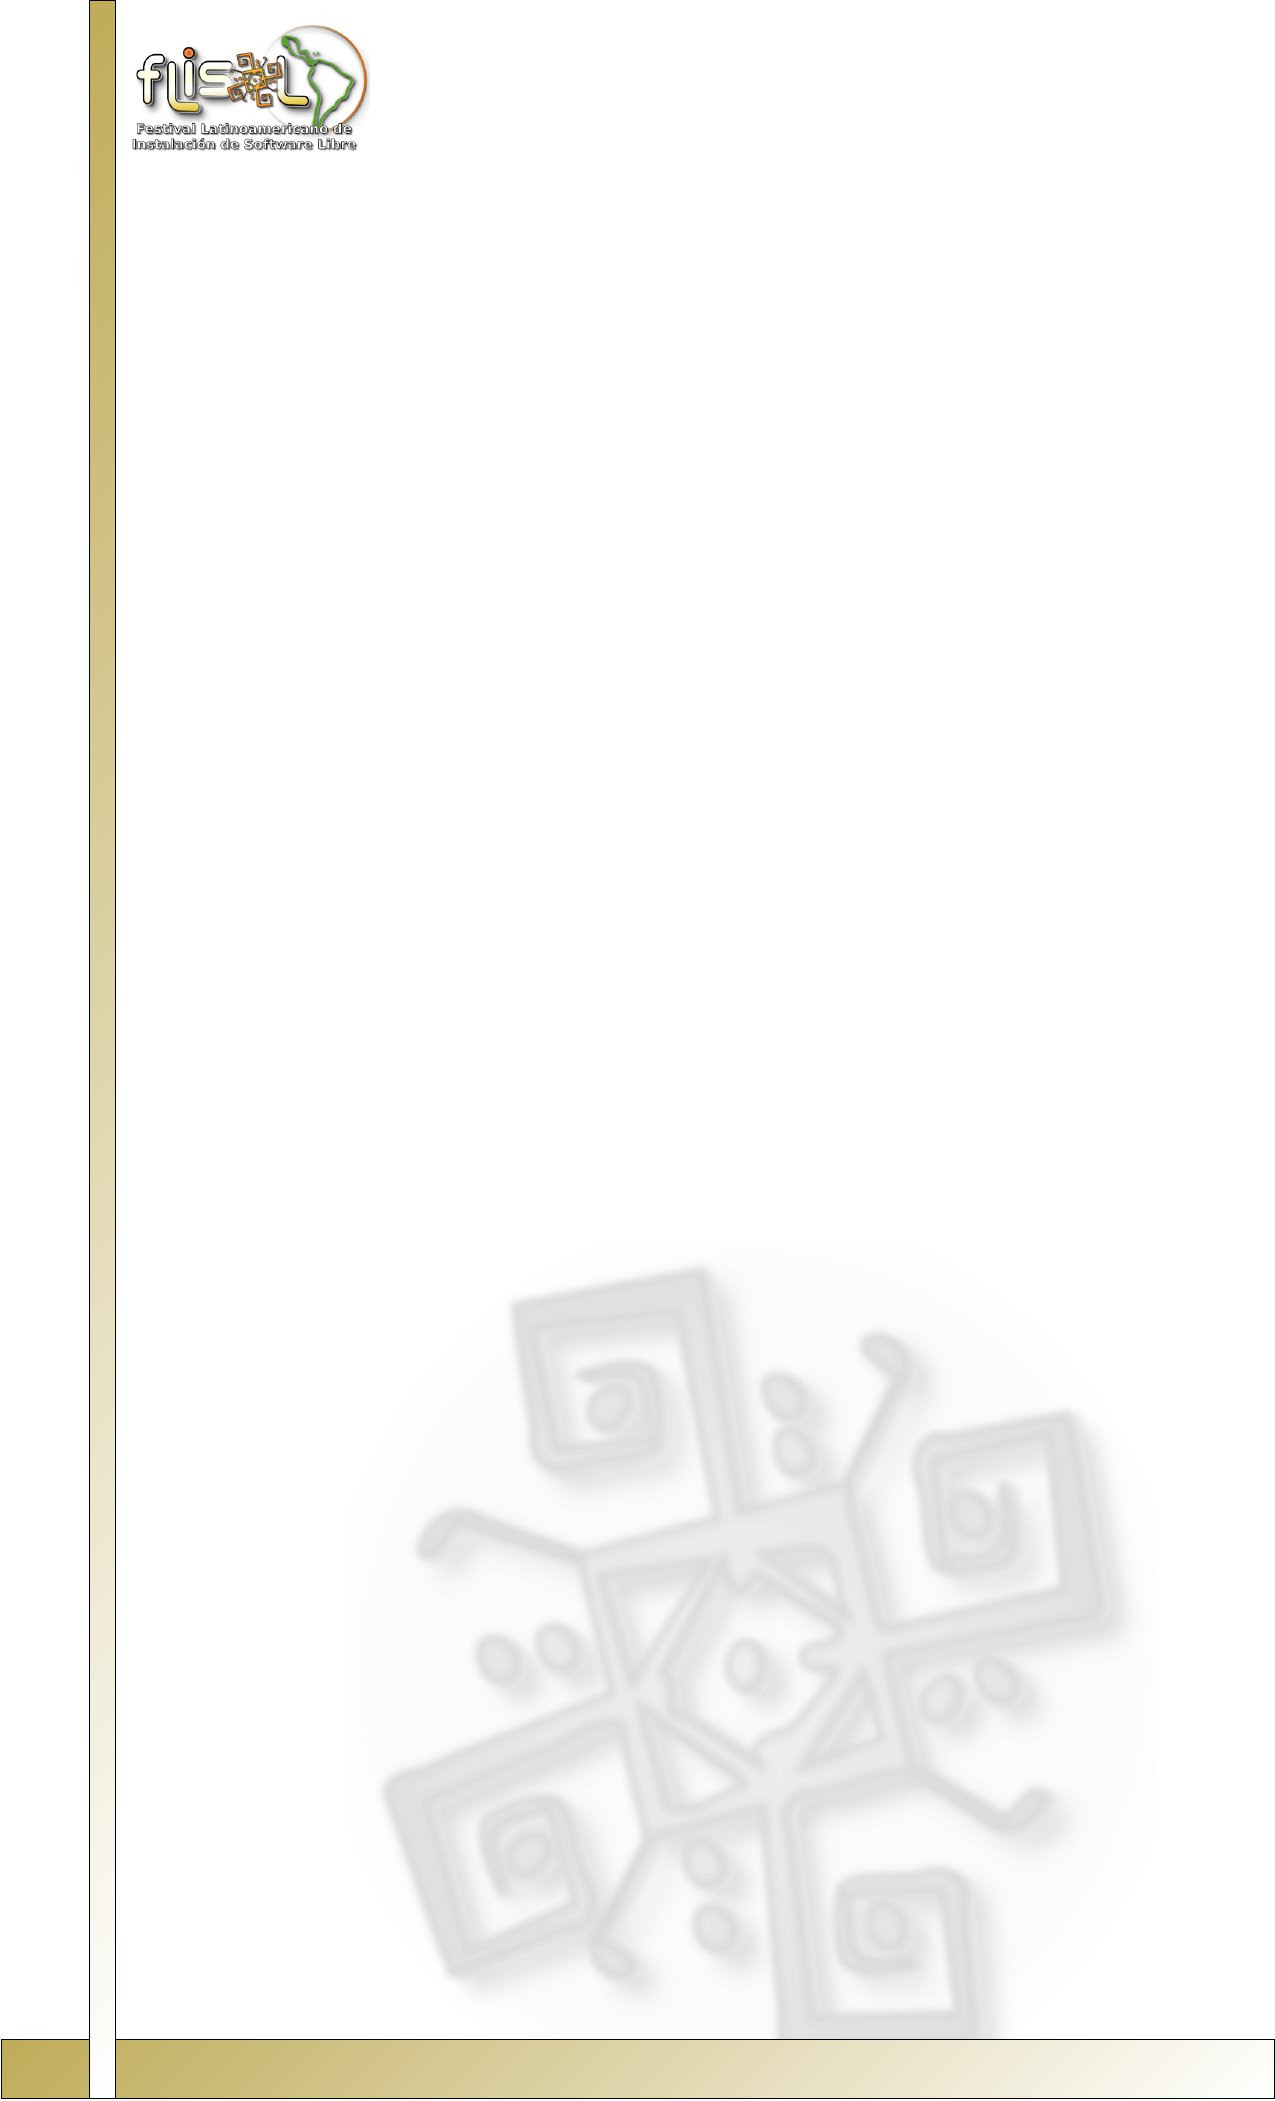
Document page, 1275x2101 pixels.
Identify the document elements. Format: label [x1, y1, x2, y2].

picture [130, 15, 370, 157]
picture [400, 1300, 1157, 2039]
